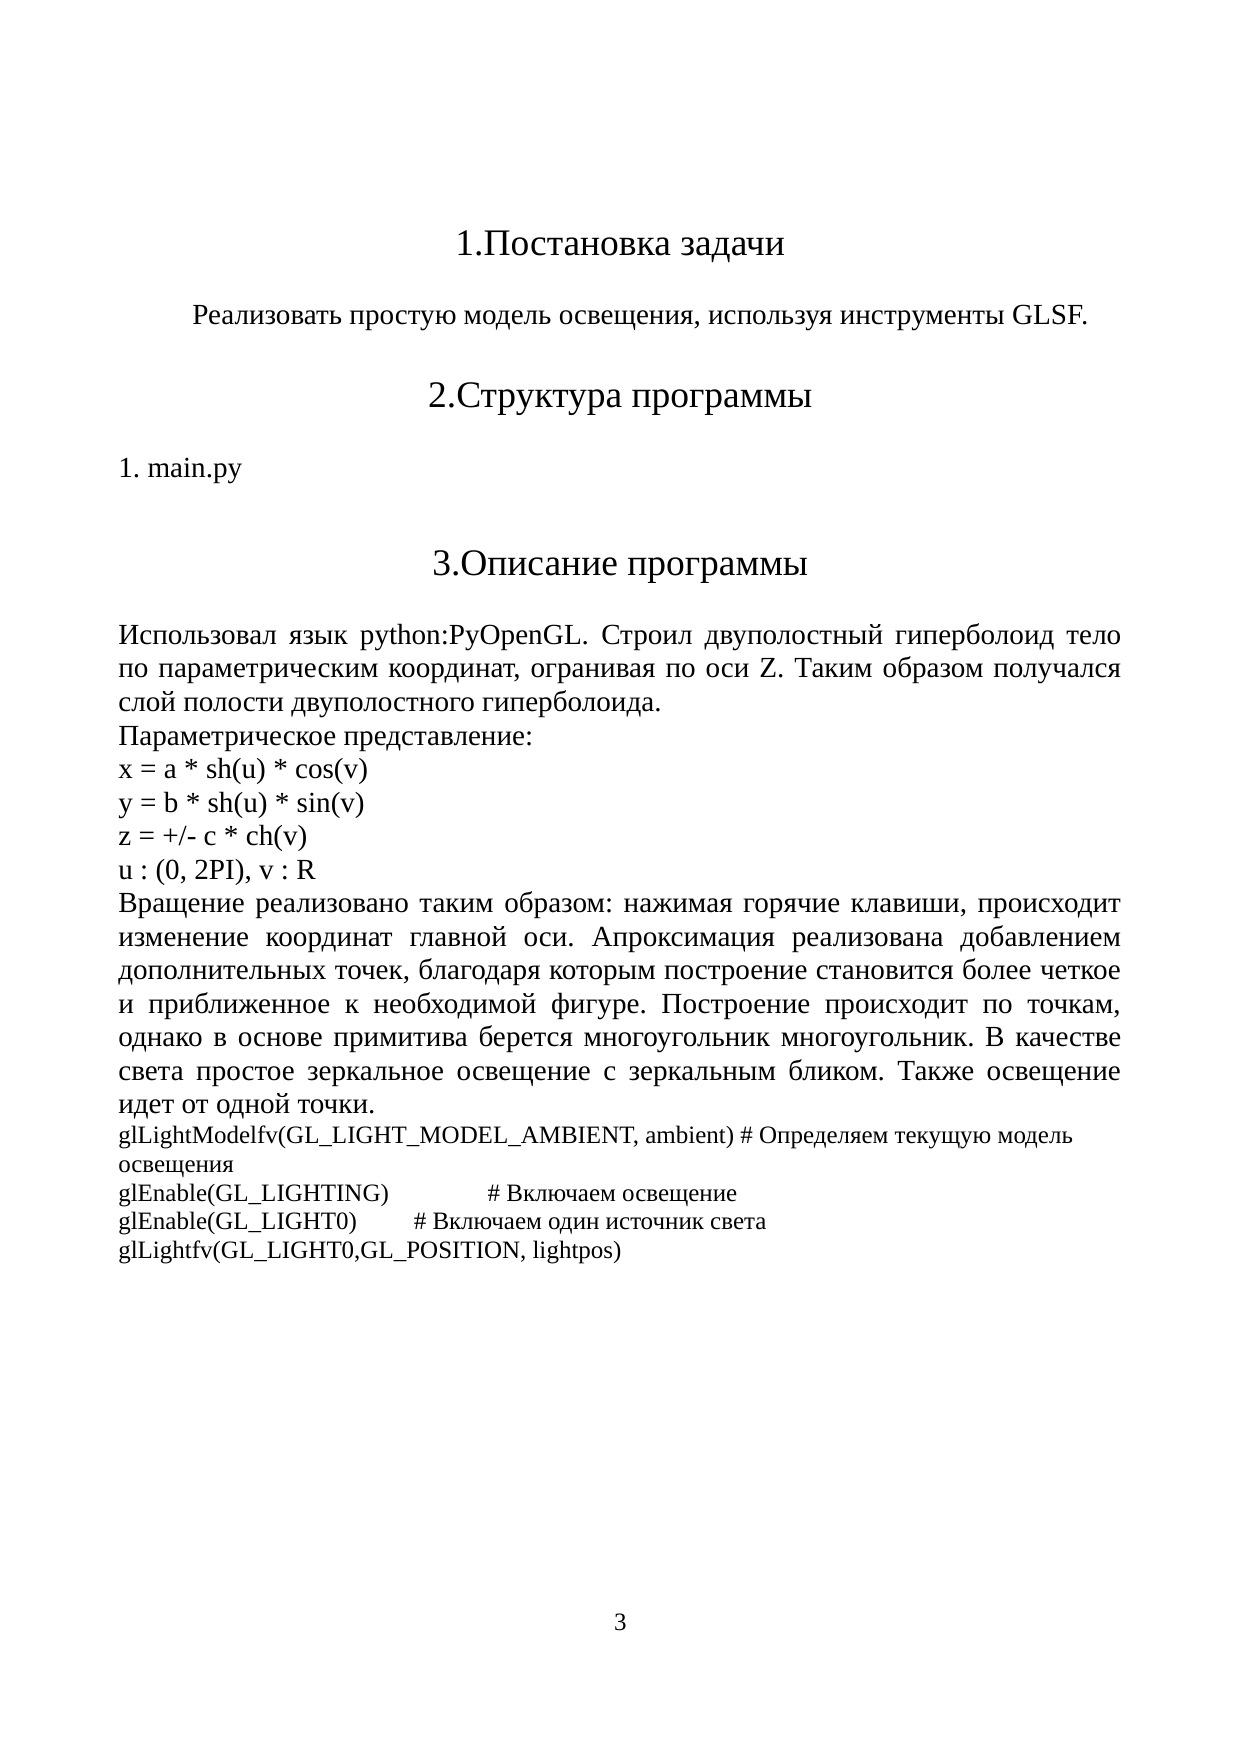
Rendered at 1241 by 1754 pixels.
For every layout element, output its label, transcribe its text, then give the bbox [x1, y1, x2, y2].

text glLightfv(GL_LIGHT0,GL_POSITION, lightpos) [118, 1235, 1122, 1264]
text z = +/- c * ch(v) [118, 818, 1122, 852]
subtitle 1.Постановка задачи [118, 220, 1122, 263]
text u : (0, 2PI), v : R [118, 852, 1122, 885]
text Вращение реализовано таким образом: нажимая горячие клавиши, происходит изменение координат главной оси. Апроксимация реализована добавлением дополнительных точек, благодаря которым построение становится более четкое и приближенное к необходимой фигуре. Построение происходит по точкам, однако в основе примитива берется многоугольник многоугольник. В качестве света простое зеркальное освещение с зеркальным бликом. Также освещение идет от одной точки. [118, 885, 1122, 1120]
subtitle 2.Структура программы [118, 373, 1122, 416]
text x = a * sh(u) * cos(v) [118, 751, 1122, 785]
text Параметрическое представление: [118, 718, 1122, 751]
text Реализовать простую модель освещения, используя инструменты GLSF. [118, 297, 1122, 331]
subtitle 3.Описание программы [118, 540, 1122, 583]
text y = b * sh(u) * sin(v) [118, 785, 1122, 818]
text Использовал язык python:PyOpenGL. Строил двуполостный гиперболоид тело по параметрическим координат, огранивая по оси Z. Таким образом получался слой полости двуполостного гиперболоида. [118, 617, 1122, 718]
text 1. main.py [118, 450, 1122, 483]
text glEnable(GL_LIGHT0) # Включаем один источник света [118, 1206, 1122, 1235]
text glLightModelfv(GL_LIGHT_MODEL_AMBIENT, ambient) # Определяем текущую модель освещения [118, 1120, 1122, 1178]
text glEnable(GL_LIGHTING) # Включаем освещение [118, 1178, 1122, 1206]
